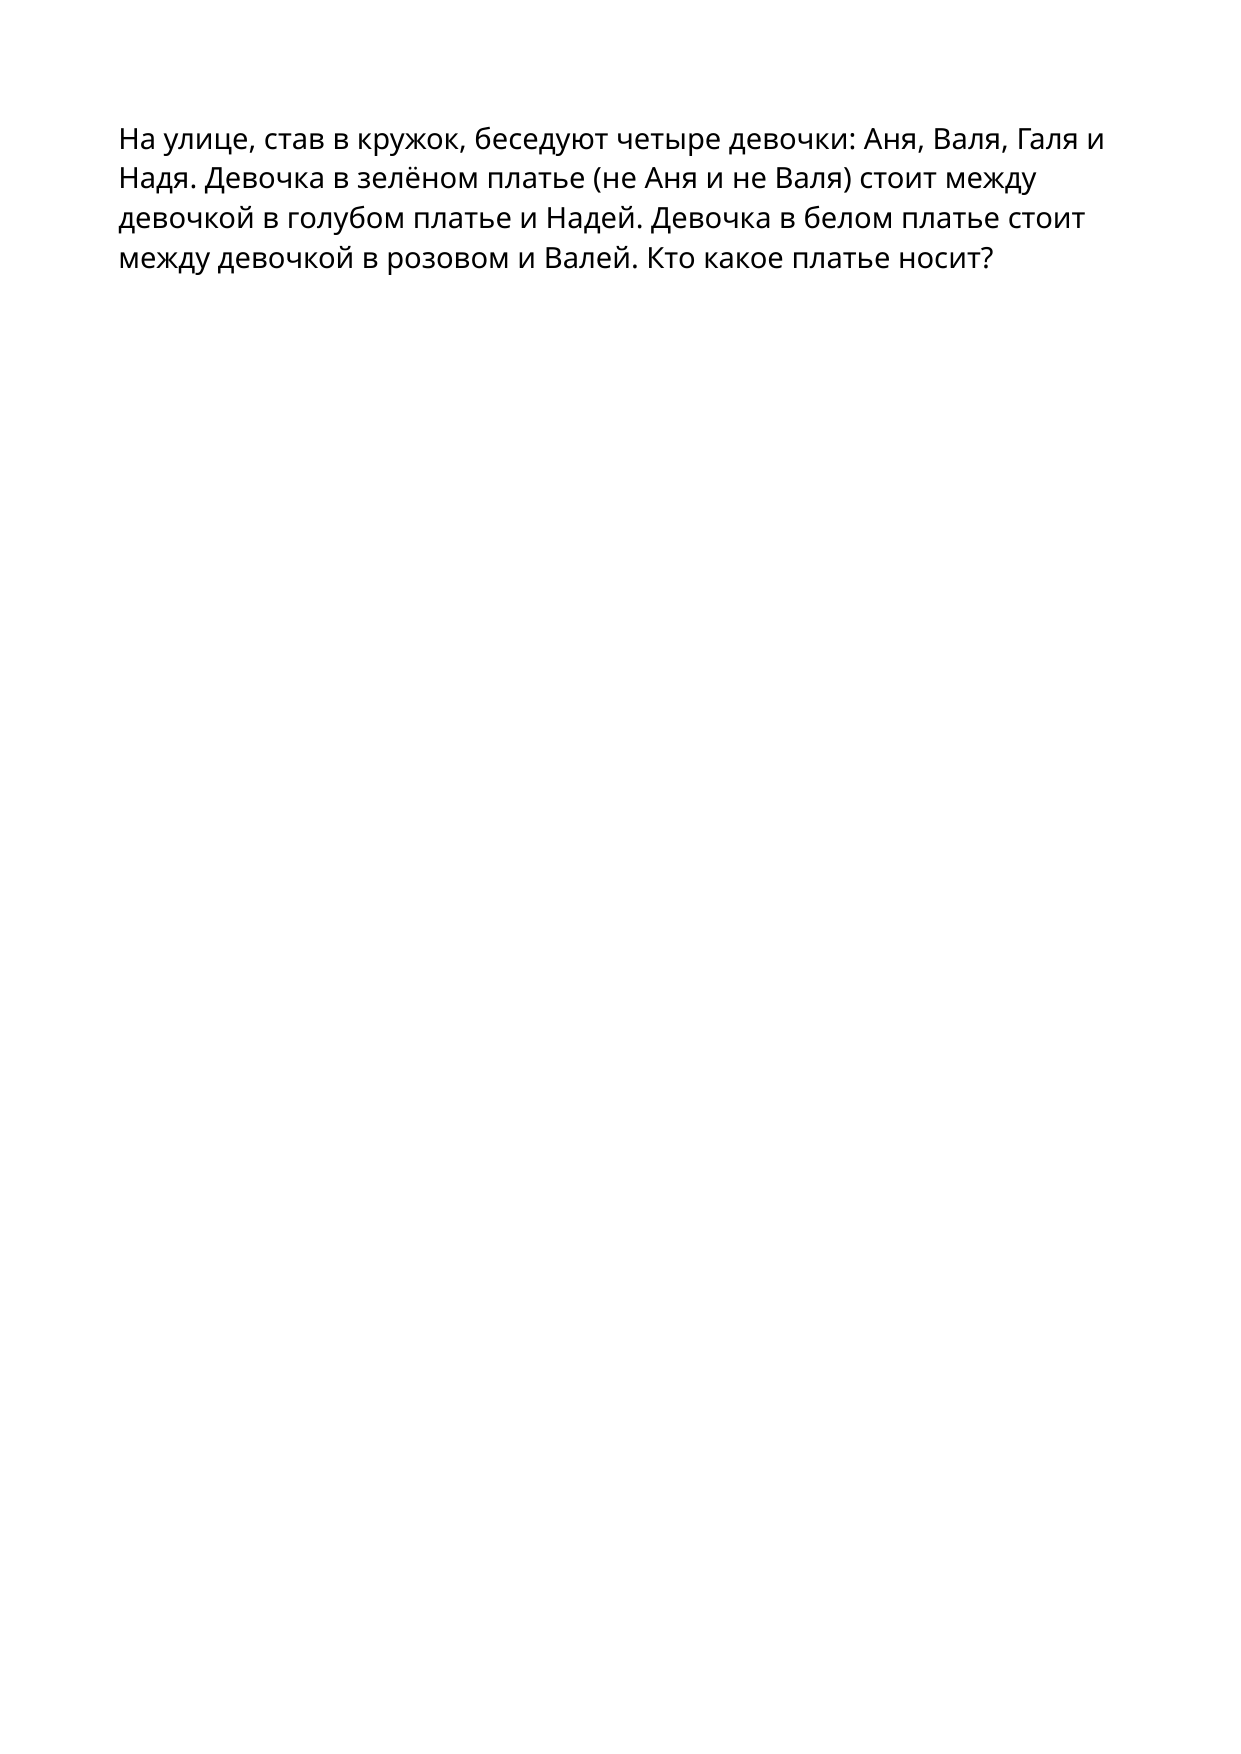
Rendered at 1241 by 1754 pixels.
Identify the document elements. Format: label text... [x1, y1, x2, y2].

text На улице, став в кружок, беседуют четыре девочки: Аня, Валя, Галя и Надя. Девочка в зелёном платье (не Аня и не Валя) стоит между девочкой в голубом платье и Надей. Девочка в белом платье стоит между девочкой в розовом и Валей. Кто какое платье носит? [118, 118, 1122, 277]
